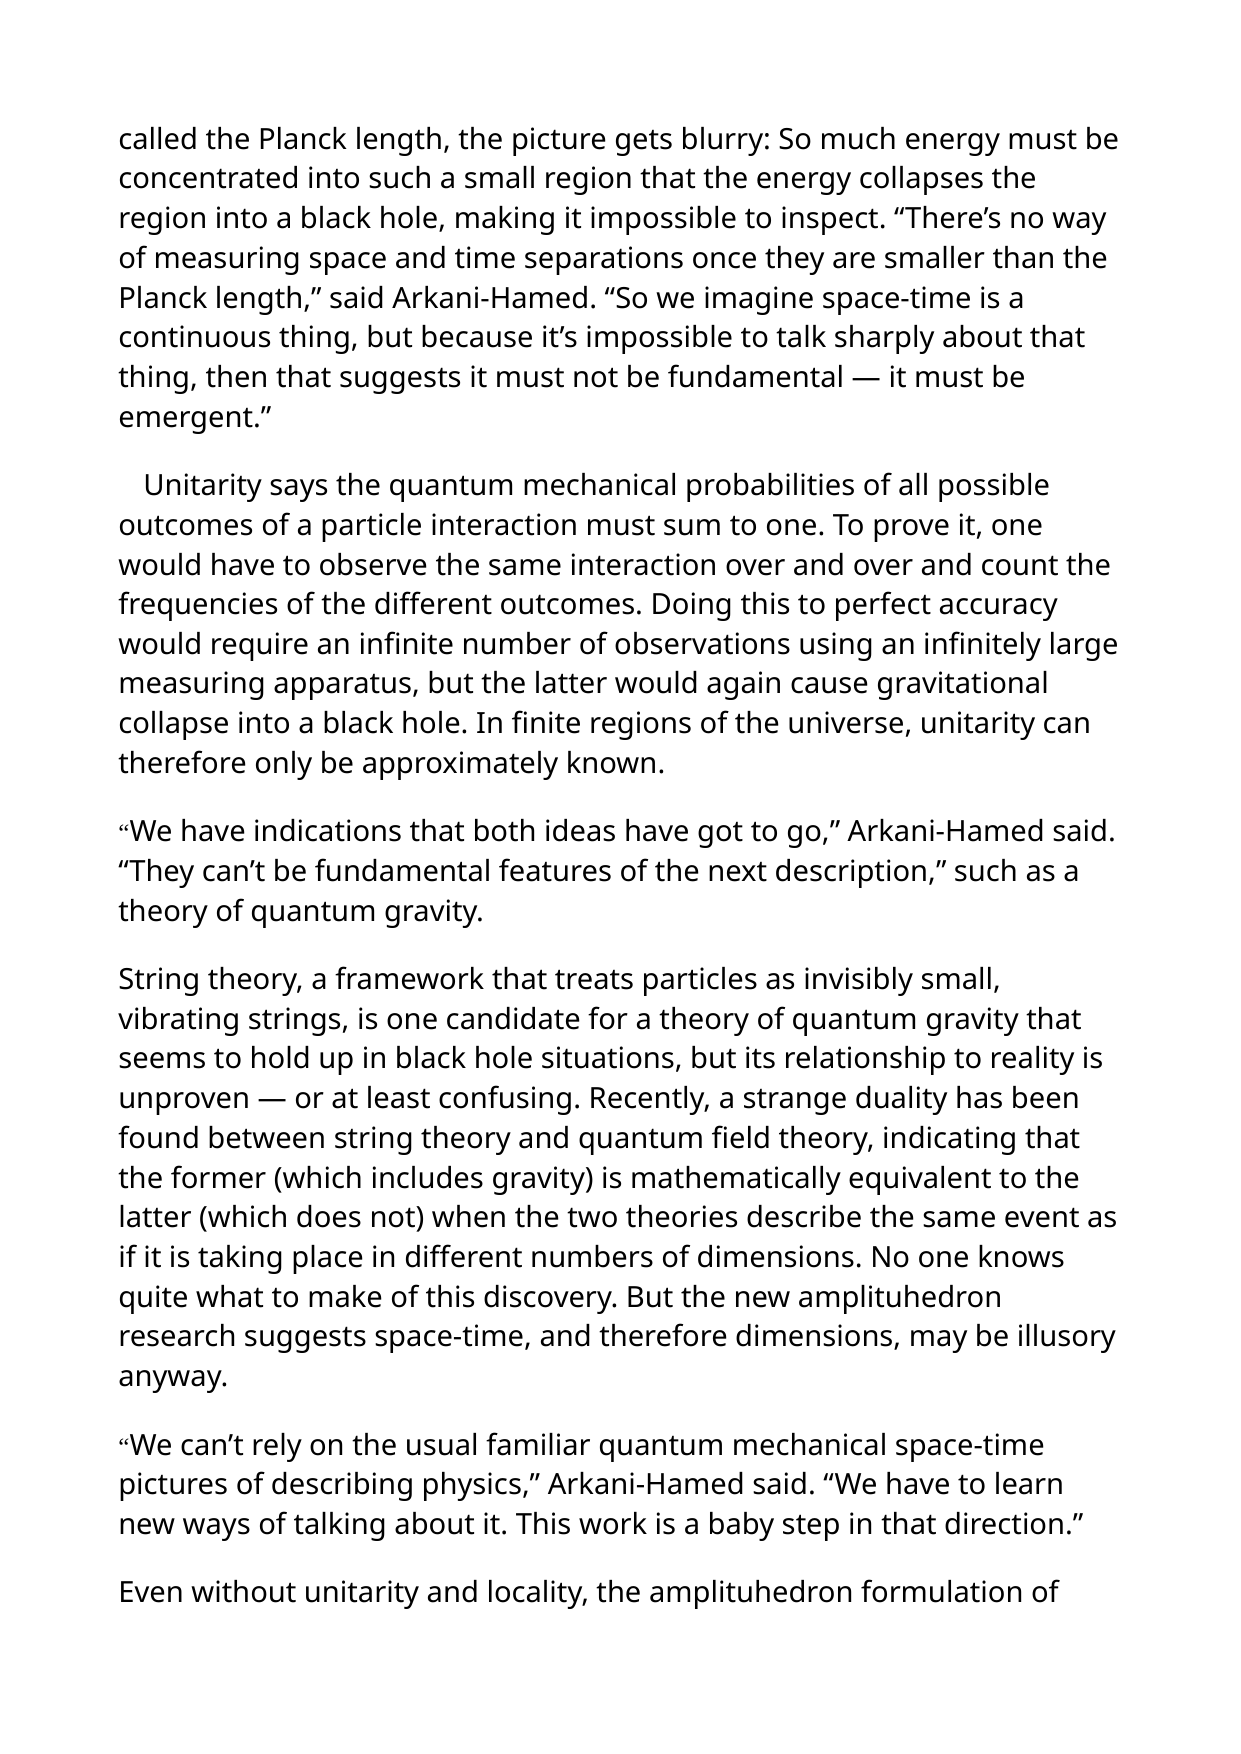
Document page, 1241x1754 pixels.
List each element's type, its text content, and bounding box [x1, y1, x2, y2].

text called the Planck length, the picture gets blurry: So much energy must be concentrated into such a small region that the energy collapses the region into a black hole, making it impossible to inspect. “There’s no way of measuring space and time separations once they are smaller than the Planck length,” said Arkani-Hamed. “So we imagine space-time is a continuous thing, but because it’s impossible to talk sharply about that thing, then that suggests it must not be fundamental — it must be emergent.” Unitarity says the quantum mechanical probabilities of all possible outcomes of a particle interaction must sum to one. To prove it, one would have to observe the same interaction over and over and count the frequencies of the different outcomes. Doing this to perfect accuracy would require an infinite number of observations using an infinitely large measuring apparatus, but the latter would again cause gravitational collapse into a black hole. In finite regions of the universe, unitarity can therefore only be approximately known. “We have indications that both ideas have got to go,” Arkani-Hamed said. “They can’t be fundamental features of the next description,” such as a theory of quantum gravity. String theory, a framework that treats particles as invisibly small, vibrating strings, is one candidate for a theory of quantum gravity that seems to hold up in black hole situations, but its relationship to reality is unproven — or at least confusing. Recently, a strange duality has been found between string theory and quantum field theory, indicating that the former (which includes gravity) is mathematically equivalent to the latter (which does not) when the two theories describe the same event as if it is taking place in different numbers of dimensions. No one knows quite what to make of this discovery. But the new amplituhedron research suggests space-time, and therefore dimensions, may be illusory anyway. “We can’t rely on the usual familiar quantum mechanical space-time pictures of describing physics,” Arkani-Hamed said. “We have to learn new ways of talking about it. This work is a baby step in that direction.” Even without unitarity and locality, the amplituhedron formulation of [118, 118, 1122, 1611]
